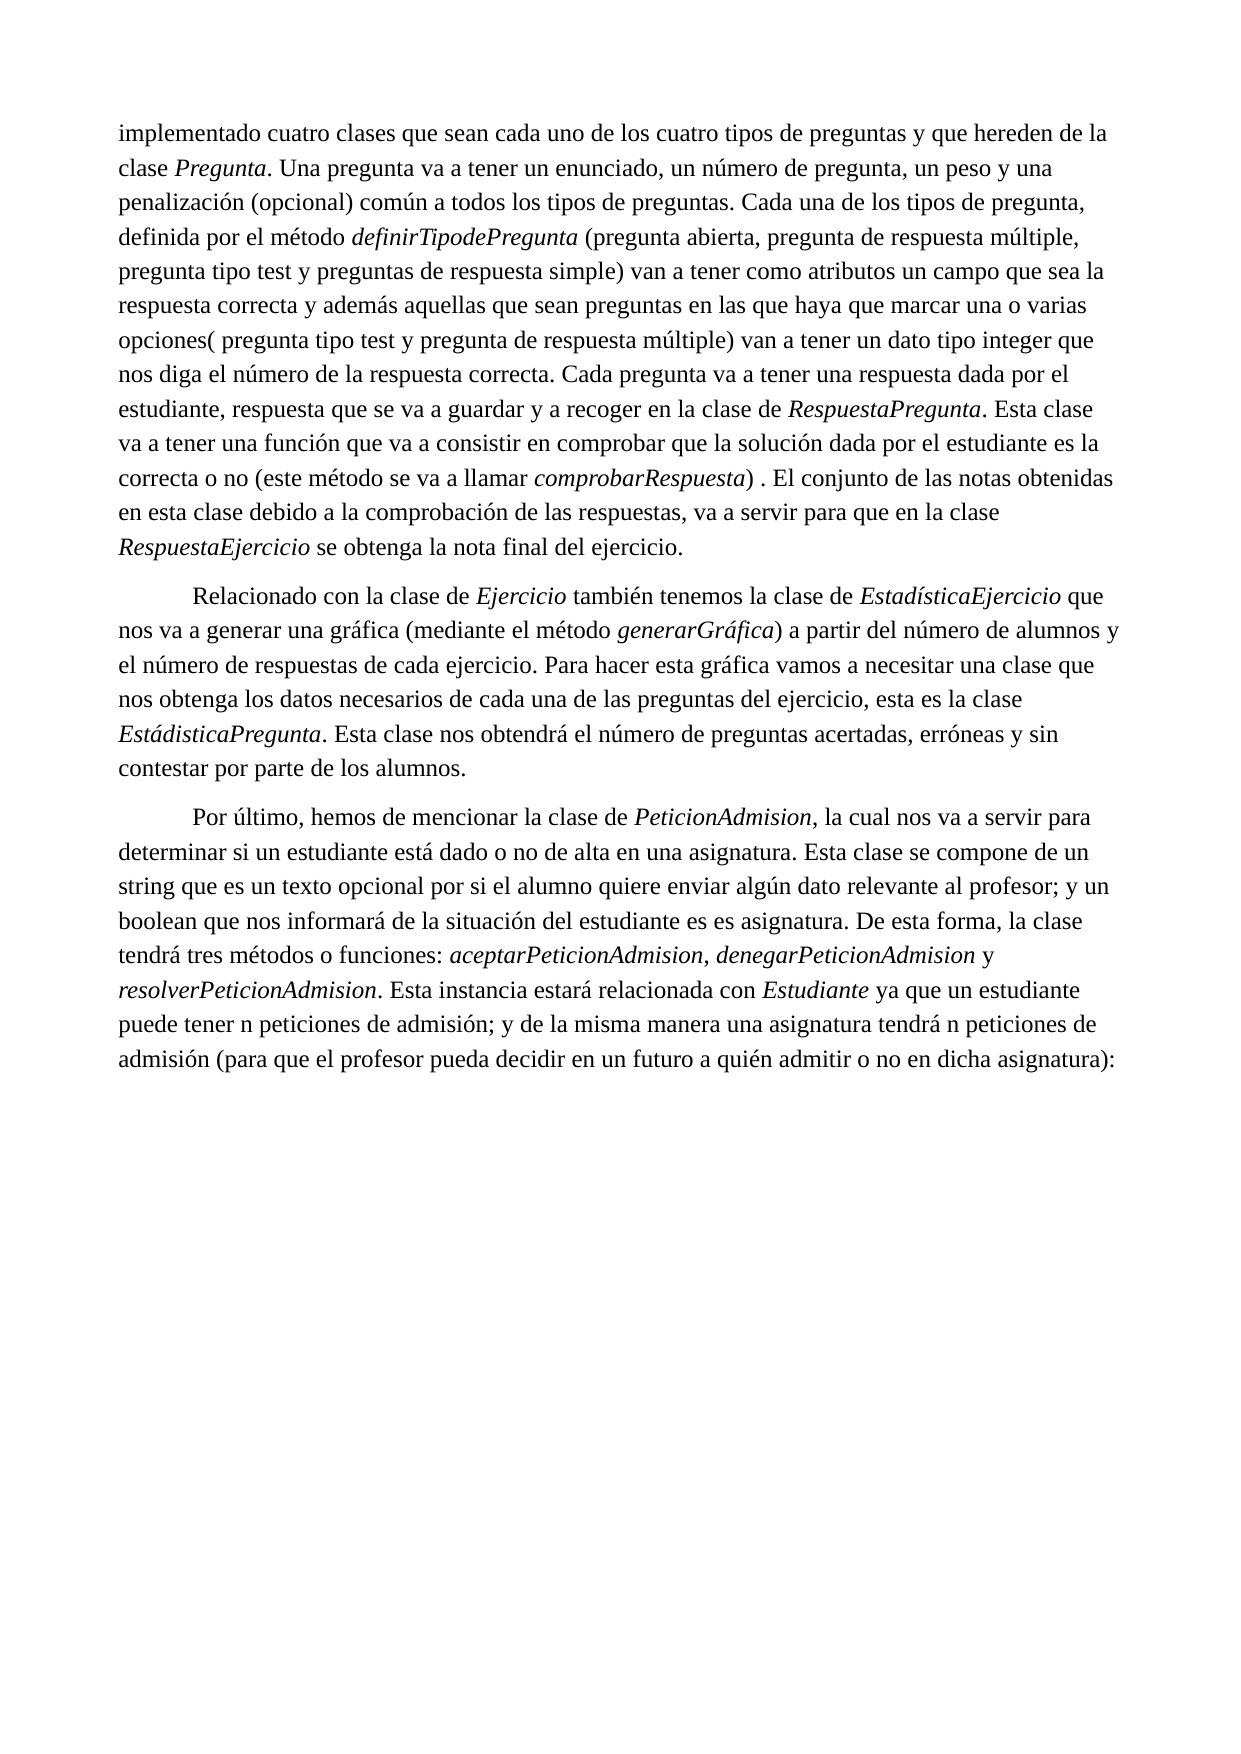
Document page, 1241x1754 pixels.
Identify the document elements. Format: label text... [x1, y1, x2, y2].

text implementado cuatro clases que sean cada uno de los cuatro tipos de preguntas y que hereden de la clase Pregunta. Una pregunta va a tener un enunciado, un número de pregunta, un peso y una penalización (opcional) común a todos los tipos de preguntas. Cada una de los tipos de pregunta, definida por el método definirTipodePregunta (pregunta abierta, pregunta de respuesta múltiple, pregunta tipo test y preguntas de respuesta simple) van a tener como atributos un campo que sea la respuesta correcta y además aquellas que sean preguntas en las que haya que marcar una o varias opciones( pregunta tipo test y pregunta de respuesta múltiple) van a tener un dato tipo integer que nos diga el número de la respuesta correcta. Cada pregunta va a tener una respuesta dada por el estudiante, respuesta que se va a guardar y a recoger en la clase de RespuestaPregunta. Esta clase va a tener una función que va a consistir en comprobar que la solución dada por el estudiante es la correcta o no (este método se va a llamar comprobarRespuesta) . El conjunto de las notas obtenidas en esta clase debido a la comprobación de las respuestas, va a servir para que en la clase RespuestaEjercicio se obtenga la nota final del ejercicio. [118, 118, 1122, 561]
text Por último, hemos de mencionar la clase de PeticionAdmision, la cual nos va a servir para determinar si un estudiante está dado o no de alta en una asignatura. Esta clase se compone de un string que es un texto opcional por si el alumno quiere enviar algún dato relevante al profesor; y un boolean que nos informará de la situación del estudiante es es asignatura. De esta forma, la clase tendrá tres métodos o funciones: aceptarPeticionAdmision, denegarPeticionAdmision y resolverPeticionAdmision. Esta instancia estará relacionada con Estudiante ya que un estudiante puede tener n peticiones de admisión; y de la misma manera una asignatura tendrá n peticiones de admisión (para que el profesor pueda decidir en un futuro a quién admitir o no en dicha asignatura): [118, 802, 1122, 1141]
text Relacionado con la clase de Ejercicio también tenemos la clase de EstadísticaEjercicio que nos va a generar una gráfica (mediante el método generarGráfica) a partir del número de alumnos y el número de respuestas de cada ejercicio. Para hacer esta gráfica vamos a necesitar una clase que nos obtenga los datos necesarios de cada una de las preguntas del ejercicio, esta es la clase EstádisticaPregunta. Esta clase nos obtendrá el número de preguntas acertadas, erróneas y sin contestar por parte de los alumnos. [118, 581, 1122, 782]
